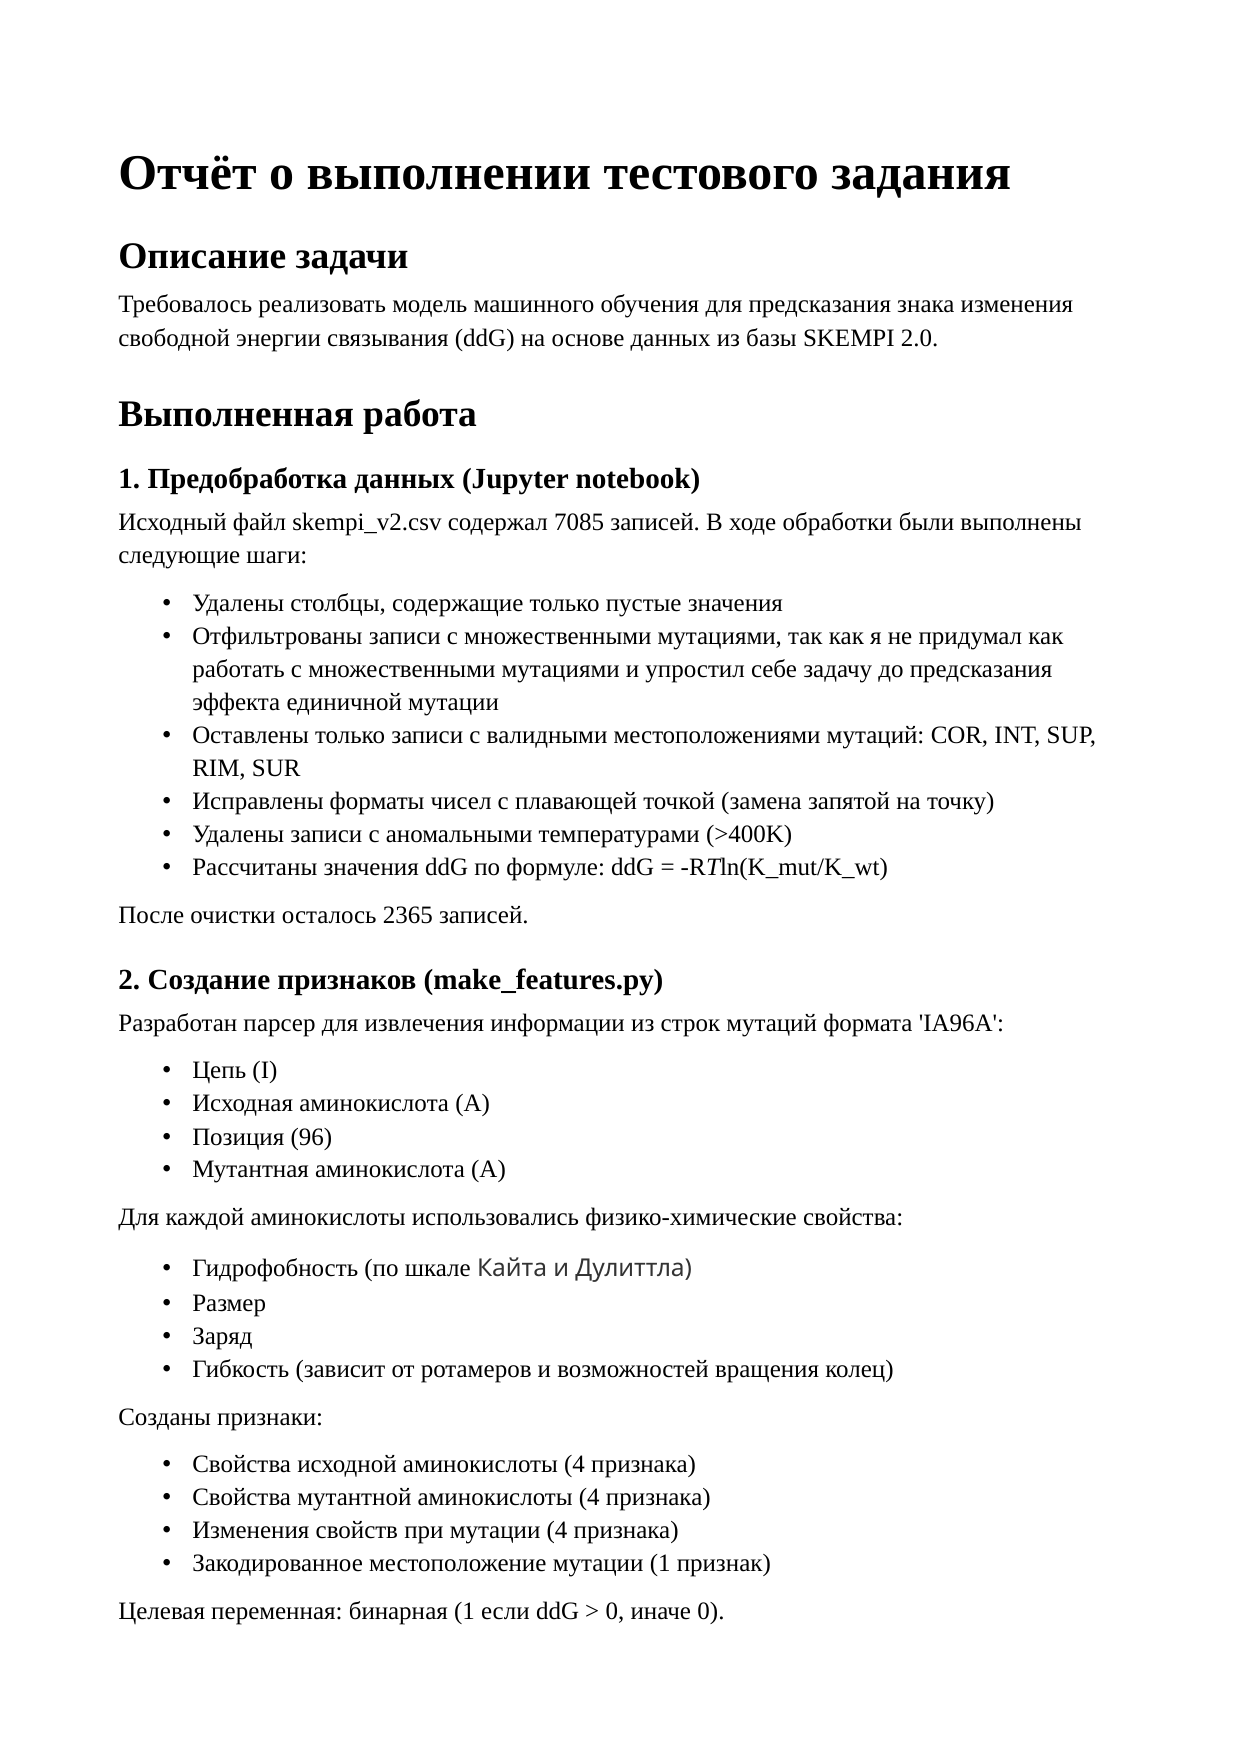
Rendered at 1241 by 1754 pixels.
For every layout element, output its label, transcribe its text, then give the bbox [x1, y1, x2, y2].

list Оставлены только записи с валидными местоположениями мутаций: COR, INT, SUP, RIM, SUR [162, 720, 1122, 782]
list Удалены записи с аномальными температурами (>400K) [162, 819, 1122, 848]
list Удалены столбцы, содержащие только пустые значения [162, 588, 1122, 617]
subtitle 2. Создание признаков (make_features.py) [118, 962, 1122, 995]
list Гибкость (зависит от ротамеров и возможностей вращения колец) [162, 1354, 1122, 1383]
subtitle Отчёт о выполнении тестового задания [118, 143, 1122, 201]
list Позиция (96) [162, 1122, 1122, 1150]
list Свойства мутантной аминокислоты (4 признака) [162, 1482, 1122, 1511]
list Отфильтрованы записи с множественными мутациями, так как я не придумал как работать с множественными мутациями и упростил себе задачу до предсказания эффекта единичной мутации [162, 621, 1122, 716]
list Исходная аминокислота (A) [162, 1088, 1122, 1117]
list Закодированное местоположение мутации (1 признак) [162, 1548, 1122, 1577]
text Требовалось реализовать модель машинного обучения для предсказания знака изменения свободной энергии связывания (ddG) на основе данных из базы SKEMPI 2.0. [118, 289, 1122, 351]
list Мутантная аминокислота (A) [162, 1154, 1122, 1183]
subtitle Выполненная работа [118, 391, 1122, 434]
subtitle 1. Предобработка данных (Jupyter notebook) [118, 461, 1122, 495]
text Целевая переменная: бинарная (1 если ddG > 0, иначе 0). [118, 1596, 1122, 1625]
list Исправлены форматы чисел с плавающей точкой (замена запятой на точку) [162, 786, 1122, 815]
list Рассчитаны значения ddG по формуле: ddG = -RTln(K_mut/K_wt) [162, 852, 1122, 881]
text Для каждой аминокислоты использовались физико-химические свойства: [118, 1202, 1122, 1231]
list Размер [162, 1288, 1122, 1317]
list Заряд [162, 1321, 1122, 1350]
subtitle Описание задачи [118, 234, 1122, 277]
list Свойства исходной аминокислоты (4 признака) [162, 1449, 1122, 1478]
text После очистки осталось 2365 записей. [118, 900, 1122, 928]
list Цепь (I) [162, 1056, 1122, 1084]
list Изменения свойств при мутации (4 признака) [162, 1515, 1122, 1544]
text Разработан парсер для извлечения информации из строк мутаций формата 'IA96A': [118, 1008, 1122, 1037]
text Исходный файл skempi_v2.csv содержал 7085 записей. В ходе обработки были выполнены следующие шаги: [118, 507, 1122, 569]
text Созданы признаки: [118, 1402, 1122, 1431]
list Гидрофобность (по шкале Кайта и Дулиттла) [162, 1250, 1122, 1283]
